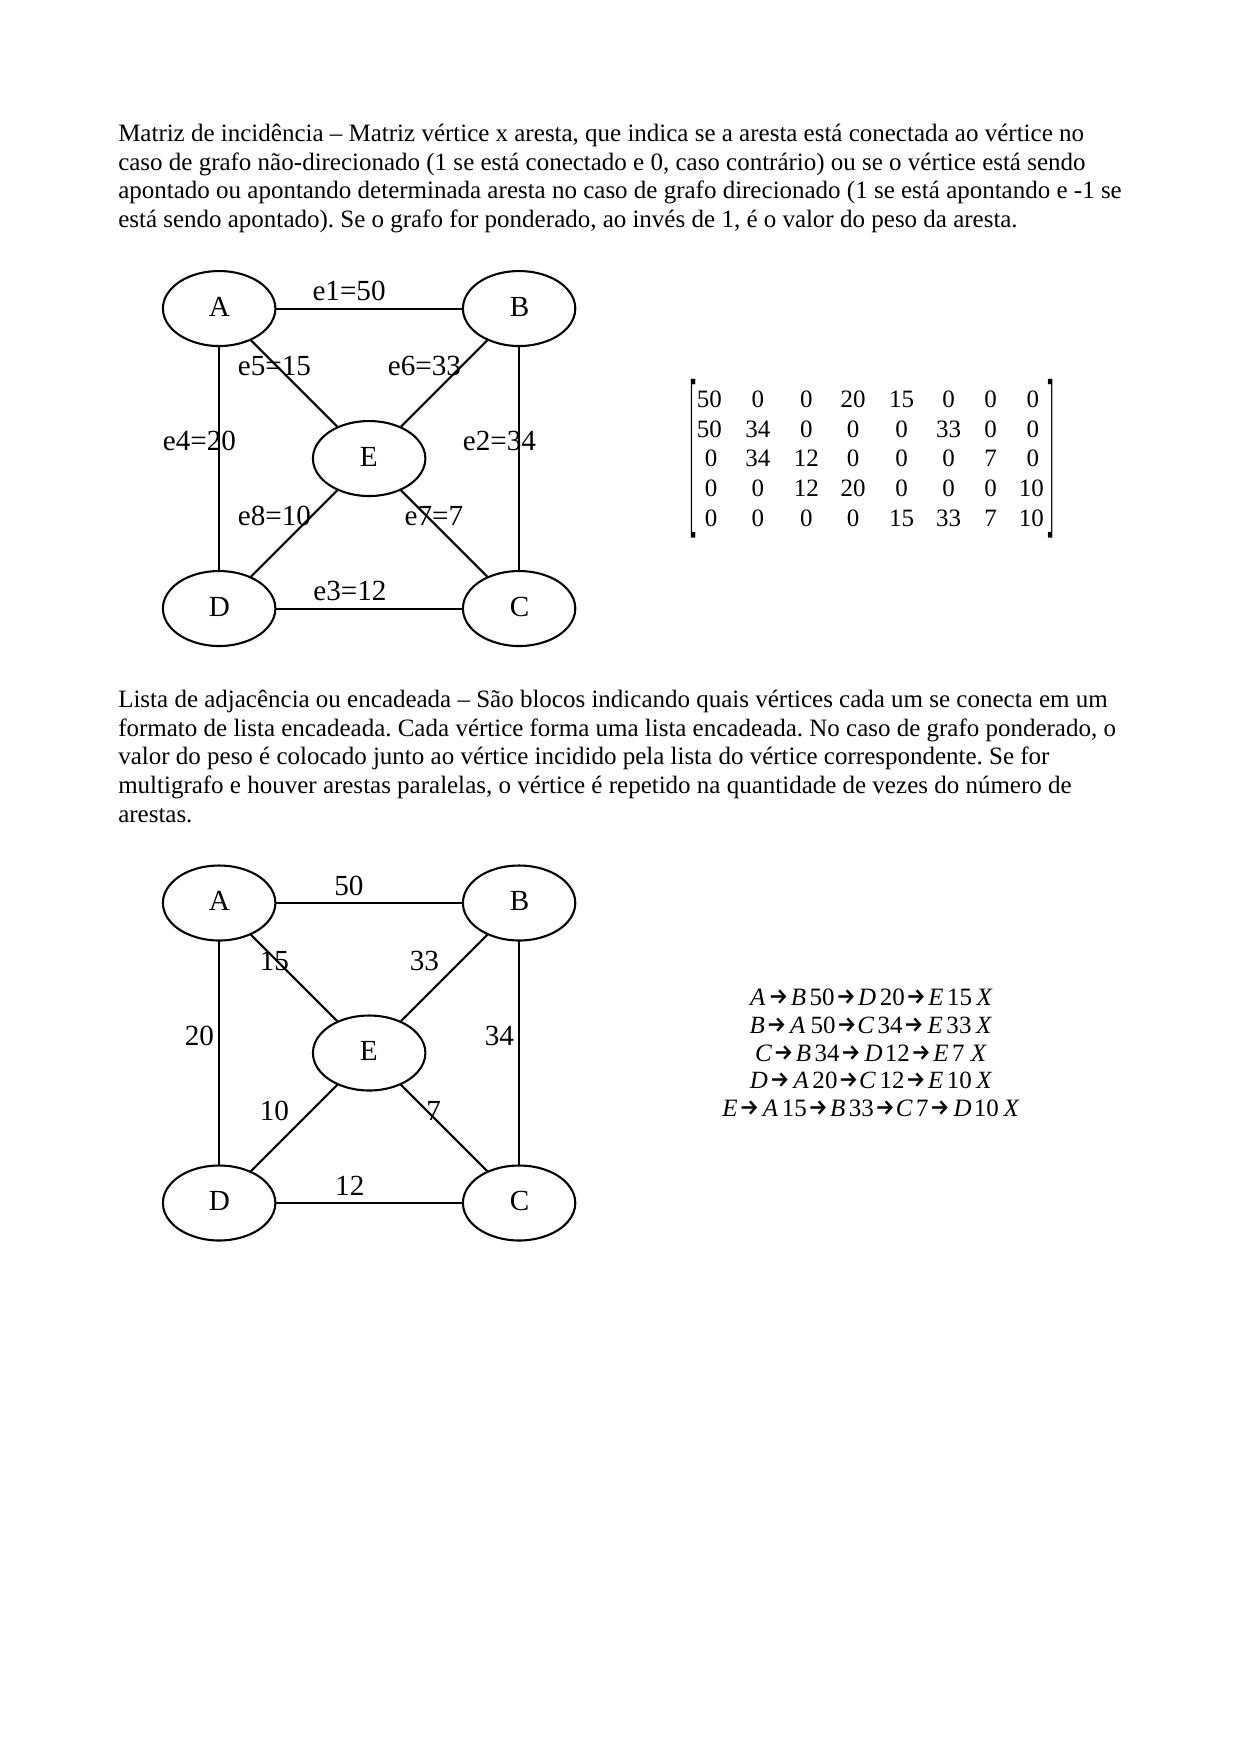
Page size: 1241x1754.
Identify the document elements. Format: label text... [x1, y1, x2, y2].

table_header [118, 856, 620, 1249]
table_header [620, 856, 1122, 1249]
text Lista de adjacência ou encadeada – São blocos indicando quais vértices cada um se conecta em um formato de lista encadeada. Cada vértice forma uma lista encadeada. No caso de grafo ponderado, o valor do peso é colocado junto ao vértice incidido pela lista do vértice correspondente. Se for multigrafo e houver arestas paralelas, o vértice é repetido na quantidade de vezes do número de arestas. [118, 684, 1122, 828]
table_header [584, 262, 620, 655]
table_header [118, 262, 154, 655]
text Matriz de incidência – Matriz vértice x aresta, que indica se a aresta está conectada ao vértice no caso de grafo não-direcionado (1 se está conectado e 0, caso contrário) ou se o vértice está sendo apontado ou apontando determinada aresta no caso de grafo direcionado (1 se está apontando e -1 se está sendo apontado). Se o grafo for ponderado, ao invés de 1, é o valor do peso da aresta. [118, 118, 1122, 233]
table_header [620, 262, 1122, 655]
